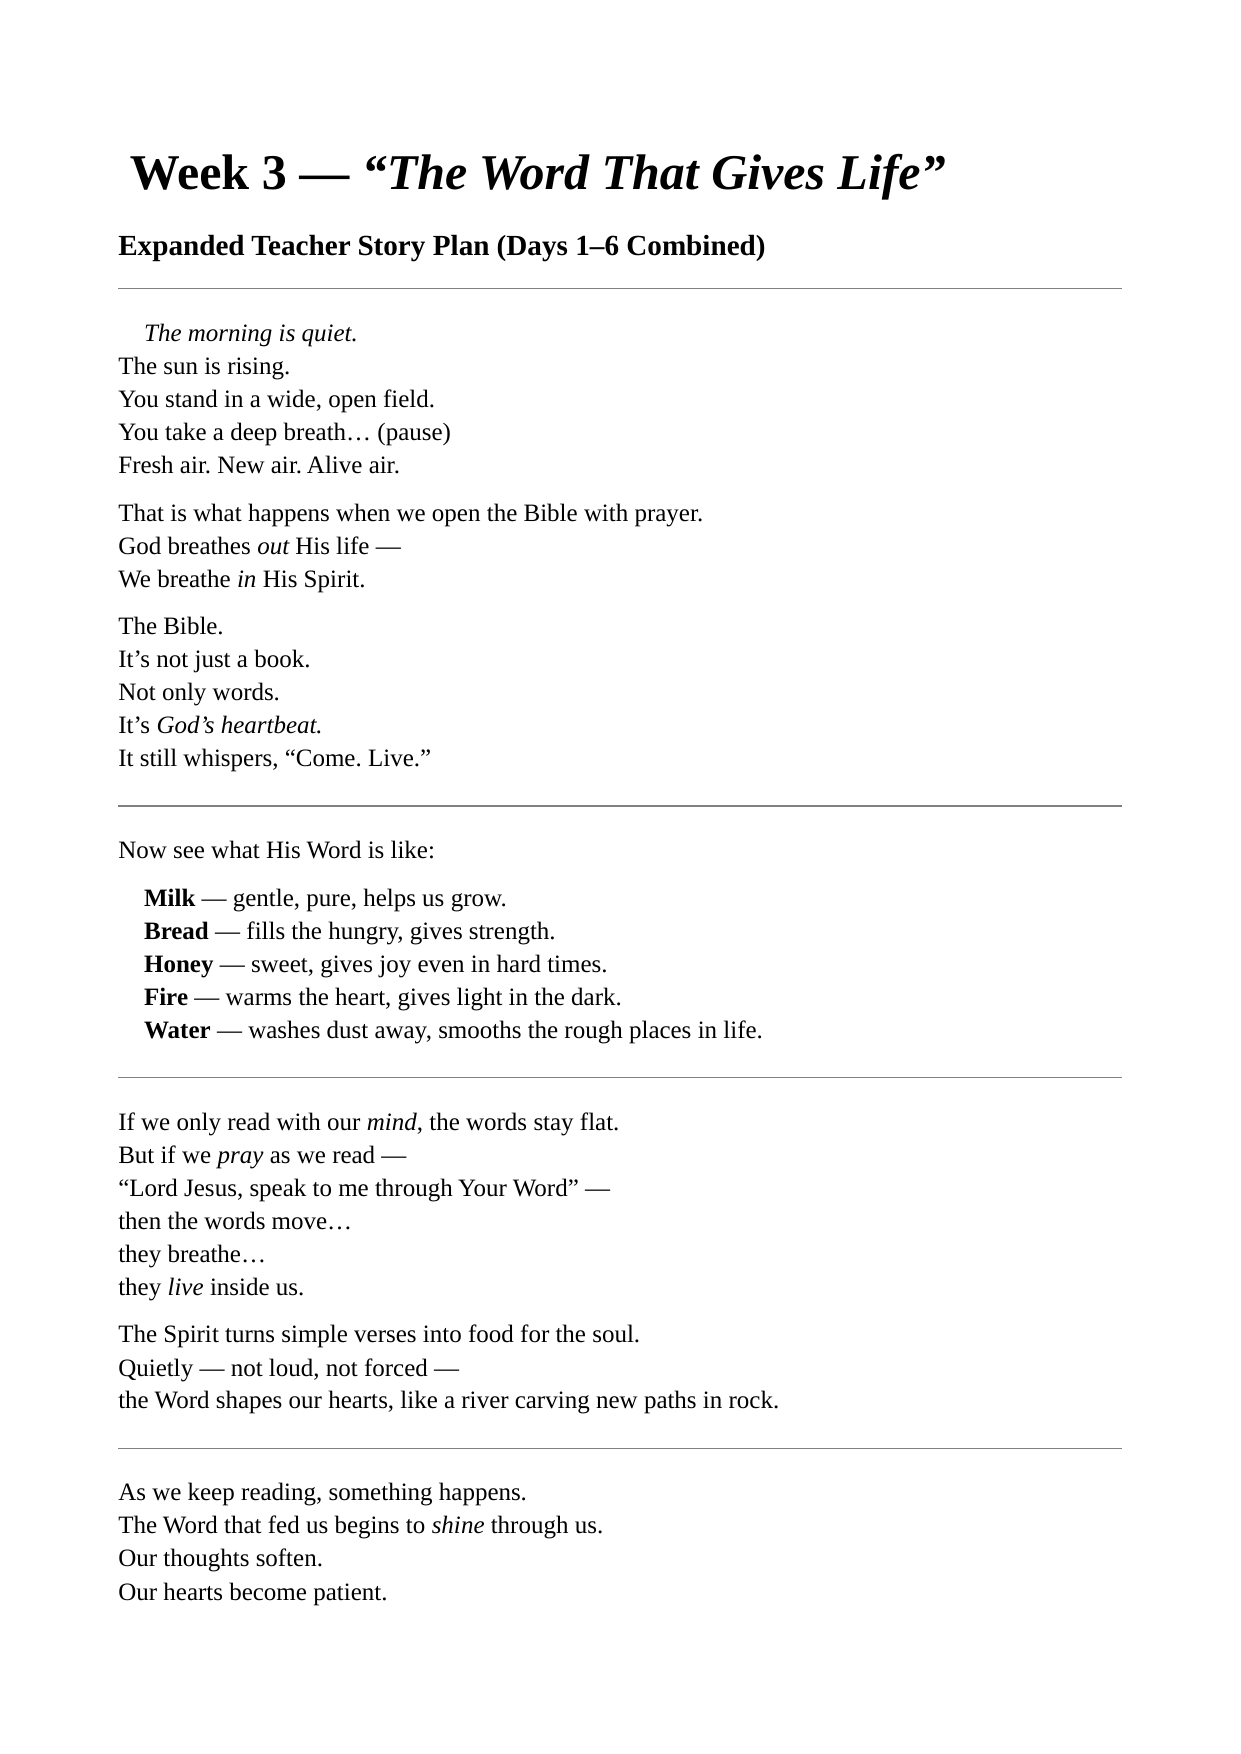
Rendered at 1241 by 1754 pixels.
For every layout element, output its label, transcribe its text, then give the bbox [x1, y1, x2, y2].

text 🌅 The morning is quiet. The sun is rising. You stand in a wide, open field. You take a deep breath… (pause) Fresh air. New air. Alive air. [118, 318, 1122, 479]
text That is what happens when we open the Bible with prayer. God breathes out His life — We breathe in His Spirit. [118, 498, 1122, 592]
text As we keep reading, something happens. The Word that fed us begins to shine through us. Our thoughts soften. Our hearts become patient. [118, 1477, 1122, 1605]
text The Bible. It’s not just a book. Not only words. It’s God’s heartbeat. It still whispers, “Come. Live.” [118, 611, 1122, 772]
text If we only read with our mind, the words stay flat. But if we pray as we read — “Lord Jesus, speak to me through Your Word” — then the words move… they breathe… they live inside us. [118, 1107, 1122, 1301]
text Now see what His Word is like: [118, 835, 1122, 864]
text The Spirit turns simple verses into food for the soul. Quietly — not loud, not forced — the Word shapes our hearts, like a river carving new paths in rock. [118, 1319, 1122, 1414]
subtitle 👩🏽‍🏫 Week 3 — “The Word That Gives Life” [118, 143, 1122, 201]
subtitle Expanded Teacher Story Plan (Days 1–6 Combined) [118, 228, 1122, 261]
text 🥛 Milk — gentle, pure, helps us grow. 🍞 Bread — fills the hungry, gives strength. 🍯 Honey — sweet, gives joy even in hard times. 🔥 Fire — warms the heart, gives light in the dark. 💧 Water — washes dust away, smooths the rough places in life. [118, 883, 1122, 1044]
